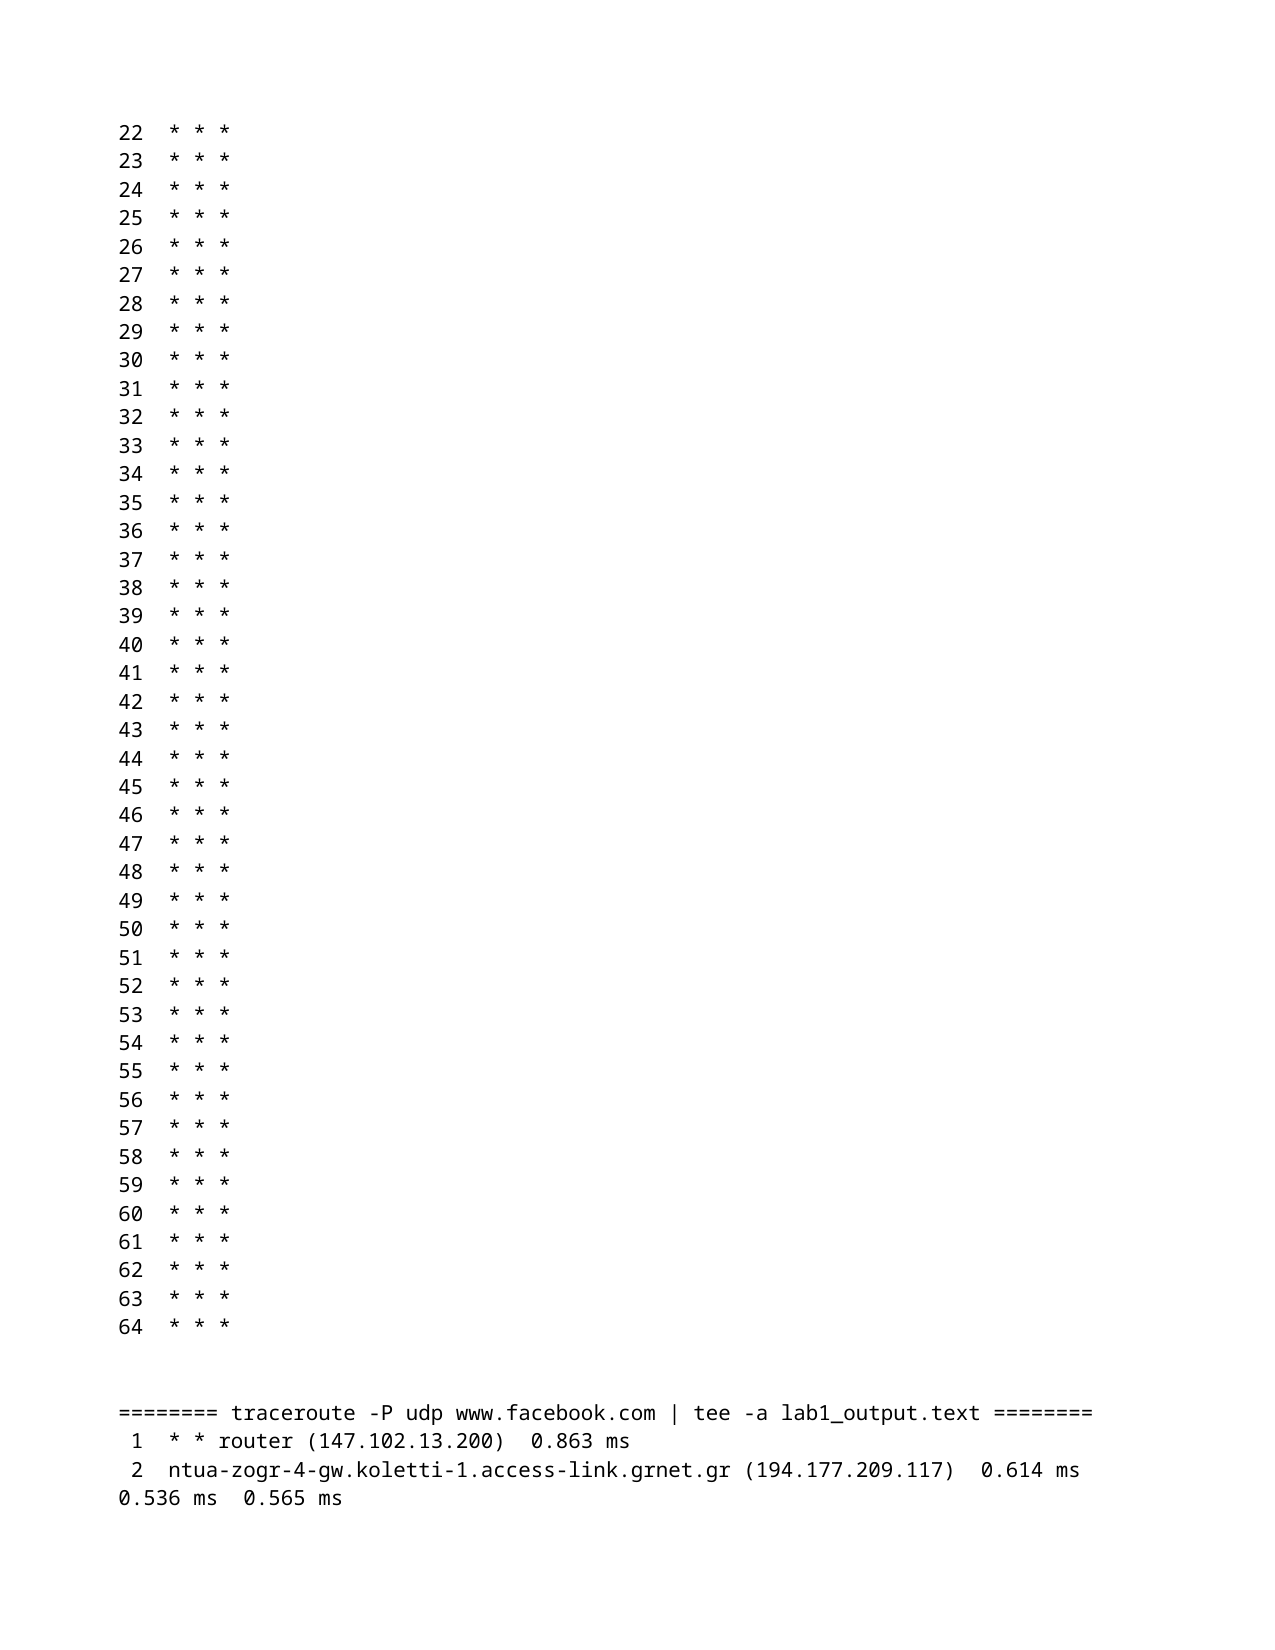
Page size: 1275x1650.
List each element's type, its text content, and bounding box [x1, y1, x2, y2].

text 30 * * * [118, 346, 1157, 374]
text 60 * * * [118, 1199, 1157, 1227]
text 52 * * * [118, 971, 1157, 1000]
text 27 * * * [118, 260, 1157, 289]
text 24 * * * [118, 175, 1157, 203]
text 32 * * * [118, 402, 1157, 431]
text 2 ntua-zogr-4-gw.koletti-1.access-link.grnet.gr (194.177.209.117) 0.614 ms 0.536 ms 0.565 ms [118, 1455, 1157, 1512]
text 35 * * * [118, 488, 1157, 516]
text 25 * * * [118, 203, 1157, 232]
text 33 * * * [118, 431, 1157, 459]
text 56 * * * [118, 1085, 1157, 1113]
text 37 * * * [118, 545, 1157, 573]
text 55 * * * [118, 1057, 1157, 1085]
text 53 * * * [118, 1000, 1157, 1028]
text 57 * * * [118, 1113, 1157, 1142]
text 49 * * * [118, 886, 1157, 914]
text 31 * * * [118, 374, 1157, 402]
text 41 * * * [118, 658, 1157, 687]
text 28 * * * [118, 289, 1157, 317]
text 38 * * * [118, 573, 1157, 602]
text 26 * * * [118, 232, 1157, 260]
text 1 * * router (147.102.13.200) 0.863 ms [118, 1426, 1157, 1455]
text ======== traceroute -P udp www.facebook.com | tee -a lab1_output.text ======== [118, 1398, 1157, 1426]
text 50 * * * [118, 914, 1157, 943]
text 58 * * * [118, 1142, 1157, 1170]
text 51 * * * [118, 943, 1157, 971]
text 46 * * * [118, 801, 1157, 829]
text 62 * * * [118, 1256, 1157, 1284]
text 36 * * * [118, 516, 1157, 545]
text 23 * * * [118, 147, 1157, 175]
text 45 * * * [118, 772, 1157, 801]
text 59 * * * [118, 1170, 1157, 1199]
text 48 * * * [118, 857, 1157, 886]
text 54 * * * [118, 1028, 1157, 1057]
text 29 * * * [118, 317, 1157, 346]
text 44 * * * [118, 744, 1157, 772]
text 39 * * * [118, 602, 1157, 630]
text 63 * * * [118, 1284, 1157, 1312]
text 34 * * * [118, 459, 1157, 488]
text 22 * * * [118, 118, 1157, 147]
text 43 * * * [118, 715, 1157, 744]
text 61 * * * [118, 1227, 1157, 1256]
text 42 * * * [118, 687, 1157, 715]
text 47 * * * [118, 829, 1157, 857]
text 40 * * * [118, 630, 1157, 658]
text 64 * * * [118, 1312, 1157, 1341]
